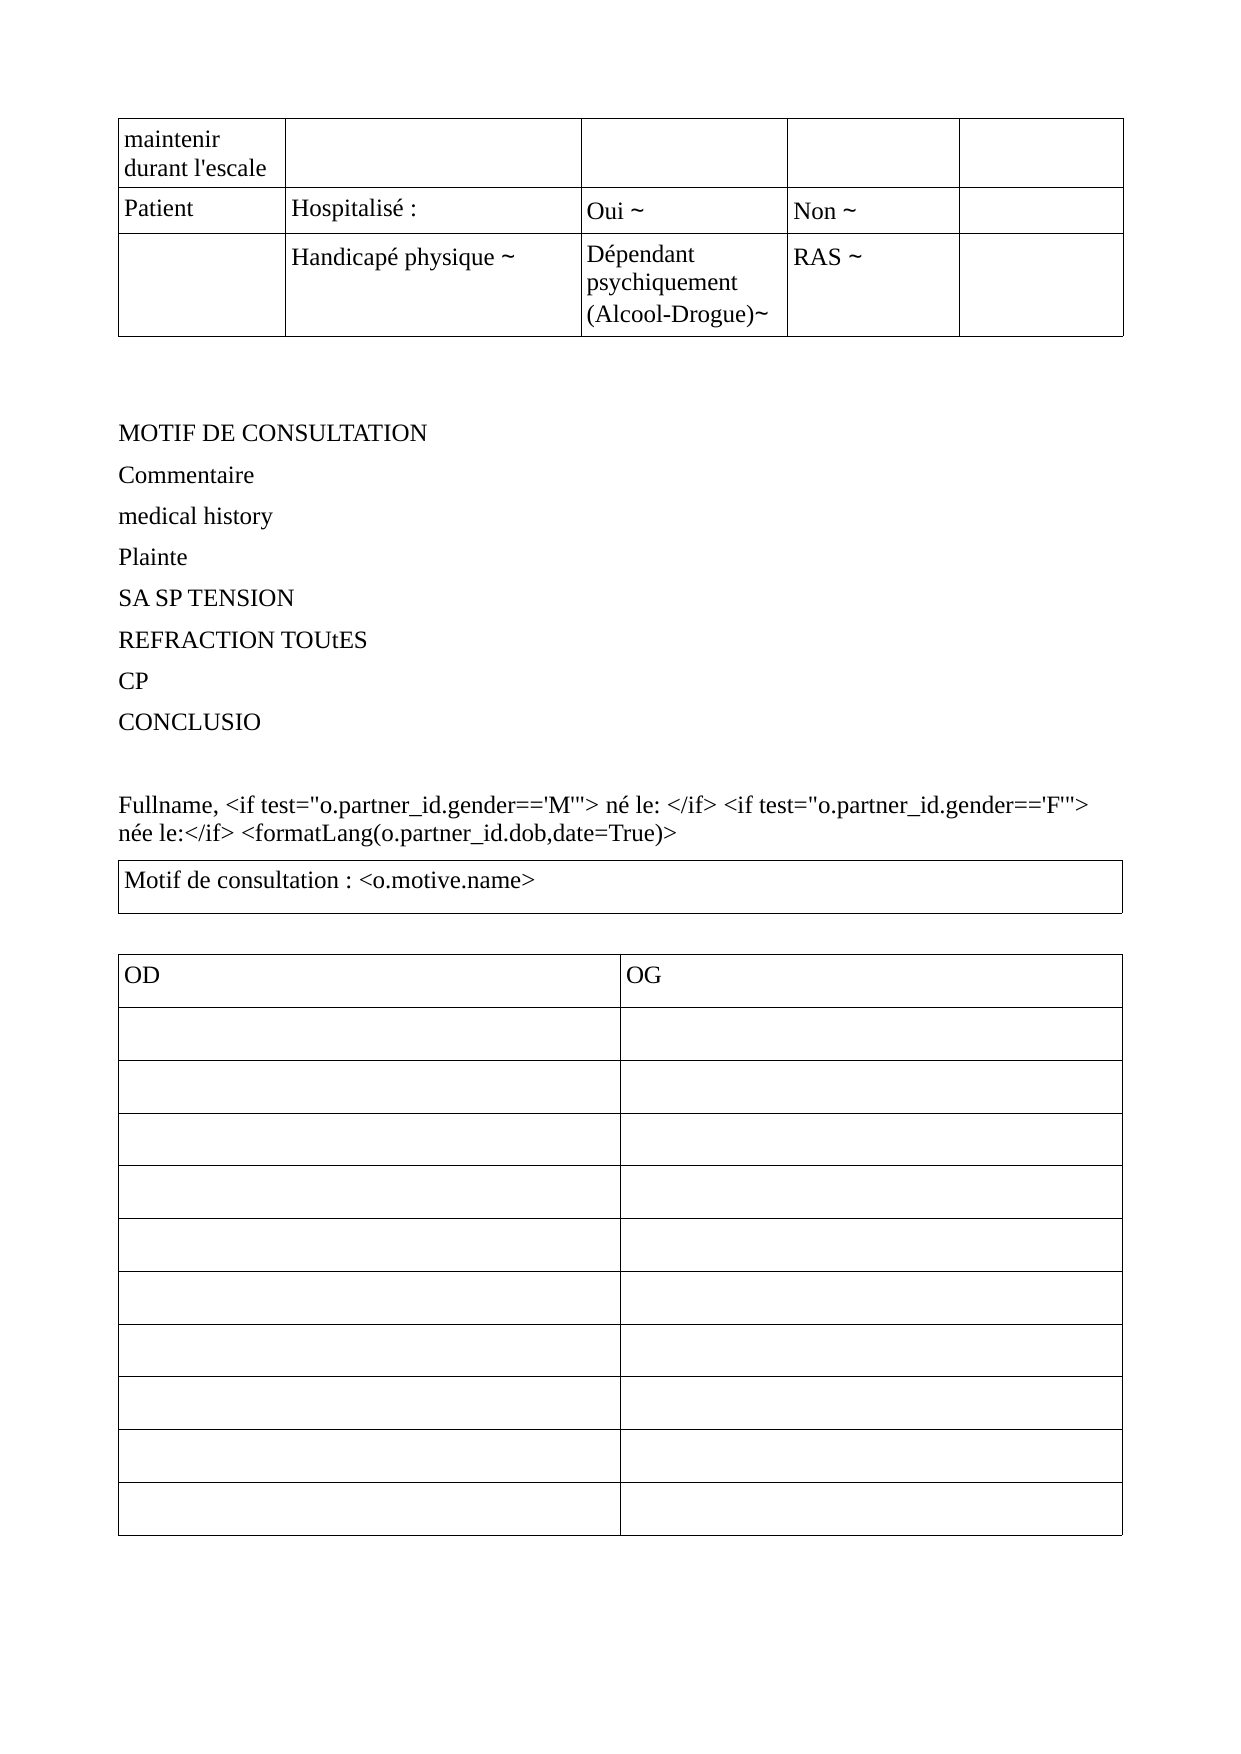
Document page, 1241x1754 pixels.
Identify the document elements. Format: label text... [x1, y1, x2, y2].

table_cell [621, 1483, 1122, 1535]
table_cell Hospitalisé : [286, 188, 581, 233]
text MOTIF DE CONSULTATION [118, 418, 1122, 447]
text Plainte [118, 542, 1122, 571]
table_cell maintenir durant l'escale [119, 119, 285, 187]
text SA SP TENSION [118, 583, 1122, 612]
table_cell [119, 1061, 620, 1112]
table_cell Non ~ [788, 188, 959, 233]
table_cell [960, 234, 1123, 336]
table_cell Oui ~ [582, 188, 787, 233]
text medical history [118, 501, 1122, 530]
table_cell [621, 1272, 1122, 1324]
table_cell [119, 1272, 620, 1324]
table_cell [621, 1325, 1122, 1376]
text CONCLUSIO [118, 707, 1122, 736]
table_cell [119, 1483, 620, 1535]
text Fullname, <if test="o.partner_id.gender=='M'"> né le: </if> <if test="o.partner_id.gender=='F'"> née le:</if> <formatLang(o.partner_id.dob,date=True)> [118, 790, 1122, 847]
table_header OD [119, 955, 620, 1007]
text Commentaire [118, 460, 1122, 488]
table_cell [119, 1008, 620, 1059]
table_header Motif de consultation : <o.motive.name> [119, 861, 1122, 913]
table_cell [621, 1061, 1122, 1112]
table_cell [960, 119, 1123, 187]
table_cell [119, 1219, 620, 1271]
text CP [118, 666, 1122, 695]
table_cell [621, 1114, 1122, 1165]
table_cell [621, 1219, 1122, 1271]
table_cell [621, 1430, 1122, 1482]
table_cell [119, 1430, 620, 1482]
table_cell [960, 188, 1123, 233]
table_cell [119, 234, 285, 336]
table_cell [788, 119, 959, 187]
table_cell RAS ~ [788, 234, 959, 336]
table_cell [119, 1325, 620, 1376]
table_cell [119, 1166, 620, 1218]
table_cell [119, 1114, 620, 1165]
table_cell [582, 119, 787, 187]
text REFRACTION TOUtES [118, 625, 1122, 653]
table_cell [621, 1008, 1122, 1059]
table_cell Patient [119, 188, 285, 233]
table_cell [621, 1377, 1122, 1429]
table_cell [621, 1166, 1122, 1218]
table_cell Dépendant psychiquement (Alcool-Drogue)~ [582, 234, 787, 336]
table_header OG [621, 955, 1122, 1007]
table_cell [286, 119, 581, 187]
table_cell [119, 1377, 620, 1429]
table_cell Handicapé physique ~ [286, 234, 581, 336]
